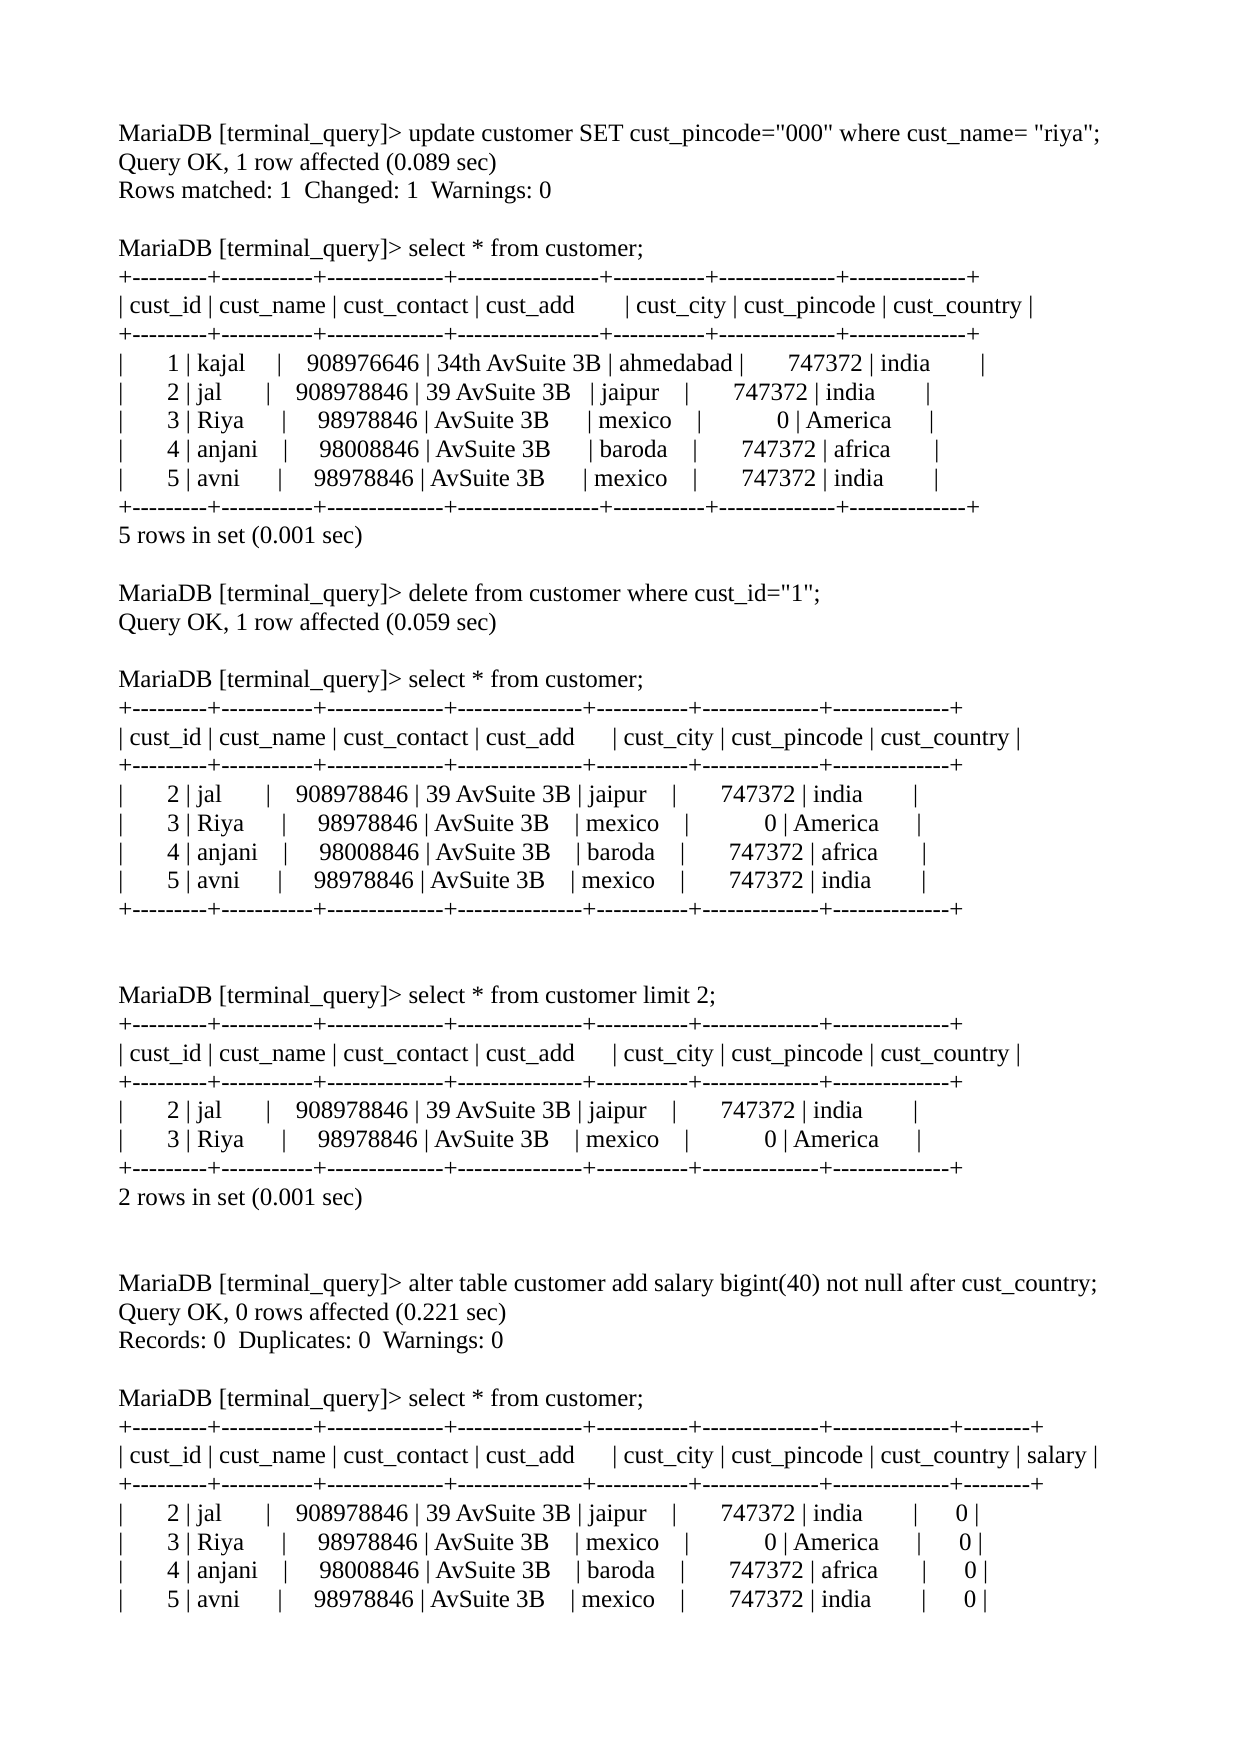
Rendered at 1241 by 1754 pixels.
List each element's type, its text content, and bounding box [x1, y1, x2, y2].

text +---------+-----------+--------------+---------------+-----------+--------------+--------------+--------+ [118, 1412, 1122, 1441]
text | cust_id | cust_name | cust_contact | cust_add | cust_city | cust_pincode | cust_country | [118, 1038, 1122, 1067]
text | 4 | anjani | 98008846 | AvSuite 3B | baroda | 747372 | africa | [118, 837, 1122, 866]
text | cust_id | cust_name | cust_contact | cust_add | cust_city | cust_pincode | cust_country | [118, 722, 1122, 751]
text | 4 | anjani | 98008846 | AvSuite 3B | baroda | 747372 | africa | 0 | [118, 1556, 1122, 1584]
text | 3 | Riya | 98978846 | AvSuite 3B | mexico | 0 | America | [118, 1124, 1122, 1153]
text | 5 | avni | 98978846 | AvSuite 3B | mexico | 747372 | india | [118, 463, 1122, 492]
text | 2 | jal | 908978846 | 39 AvSuite 3B | jaipur | 747372 | india | [118, 779, 1122, 808]
text Rows matched: 1 Changed: 1 Warnings: 0 [118, 176, 1122, 204]
text +---------+-----------+--------------+-----------------+-----------+--------------+--------------+ [118, 262, 1122, 291]
text MariaDB [terminal_query]> select * from customer limit 2; [118, 981, 1122, 1009]
text 2 rows in set (0.001 sec) [118, 1182, 1122, 1211]
text MariaDB [terminal_query]> select * from customer; [118, 1383, 1122, 1412]
text MariaDB [terminal_query]> delete from customer where cust_id="1"; [118, 578, 1122, 607]
text | 2 | jal | 908978846 | 39 AvSuite 3B | jaipur | 747372 | india | 0 | [118, 1498, 1122, 1527]
text +---------+-----------+--------------+---------------+-----------+--------------+--------------+ [118, 1067, 1122, 1096]
text +---------+-----------+--------------+---------------+-----------+--------------+--------------+ [118, 894, 1122, 923]
text +---------+-----------+--------------+---------------+-----------+--------------+--------------+--------+ [118, 1469, 1122, 1498]
text +---------+-----------+--------------+---------------+-----------+--------------+--------------+ [118, 1009, 1122, 1038]
text MariaDB [terminal_query]> select * from customer; [118, 233, 1122, 262]
text Records: 0 Duplicates: 0 Warnings: 0 [118, 1326, 1122, 1354]
text +---------+-----------+--------------+-----------------+-----------+--------------+--------------+ [118, 319, 1122, 348]
text +---------+-----------+--------------+---------------+-----------+--------------+--------------+ [118, 693, 1122, 722]
text +---------+-----------+--------------+-----------------+-----------+--------------+--------------+ [118, 492, 1122, 521]
text +---------+-----------+--------------+---------------+-----------+--------------+--------------+ [118, 1153, 1122, 1182]
text 5 rows in set (0.001 sec) [118, 521, 1122, 549]
text | 5 | avni | 98978846 | AvSuite 3B | mexico | 747372 | india | 0 | [118, 1584, 1122, 1613]
text Query OK, 1 row affected (0.089 sec) [118, 147, 1122, 176]
text | cust_id | cust_name | cust_contact | cust_add | cust_city | cust_pincode | cust_country | [118, 291, 1122, 319]
text MariaDB [terminal_query]> select * from customer; [118, 664, 1122, 693]
text | 2 | jal | 908978846 | 39 AvSuite 3B | jaipur | 747372 | india | [118, 377, 1122, 406]
text Query OK, 0 rows affected (0.221 sec) [118, 1297, 1122, 1326]
text MariaDB [terminal_query]> update customer SET cust_pincode="000" where cust_name= "riya"; [118, 118, 1122, 147]
text | 2 | jal | 908978846 | 39 AvSuite 3B | jaipur | 747372 | india | [118, 1096, 1122, 1124]
text | 4 | anjani | 98008846 | AvSuite 3B | baroda | 747372 | africa | [118, 434, 1122, 463]
text +---------+-----------+--------------+---------------+-----------+--------------+--------------+ [118, 751, 1122, 779]
text Query OK, 1 row affected (0.059 sec) [118, 607, 1122, 636]
text | 5 | avni | 98978846 | AvSuite 3B | mexico | 747372 | india | [118, 866, 1122, 894]
text | 1 | kajal | 908976646 | 34th AvSuite 3B | ahmedabad | 747372 | india | [118, 348, 1122, 377]
text | cust_id | cust_name | cust_contact | cust_add | cust_city | cust_pincode | cust_country | salary | [118, 1441, 1122, 1469]
text | 3 | Riya | 98978846 | AvSuite 3B | mexico | 0 | America | [118, 406, 1122, 434]
text | 3 | Riya | 98978846 | AvSuite 3B | mexico | 0 | America | [118, 808, 1122, 837]
text MariaDB [terminal_query]> alter table customer add salary bigint(40) not null after cust_country; [118, 1268, 1122, 1297]
text | 3 | Riya | 98978846 | AvSuite 3B | mexico | 0 | America | 0 | [118, 1527, 1122, 1556]
